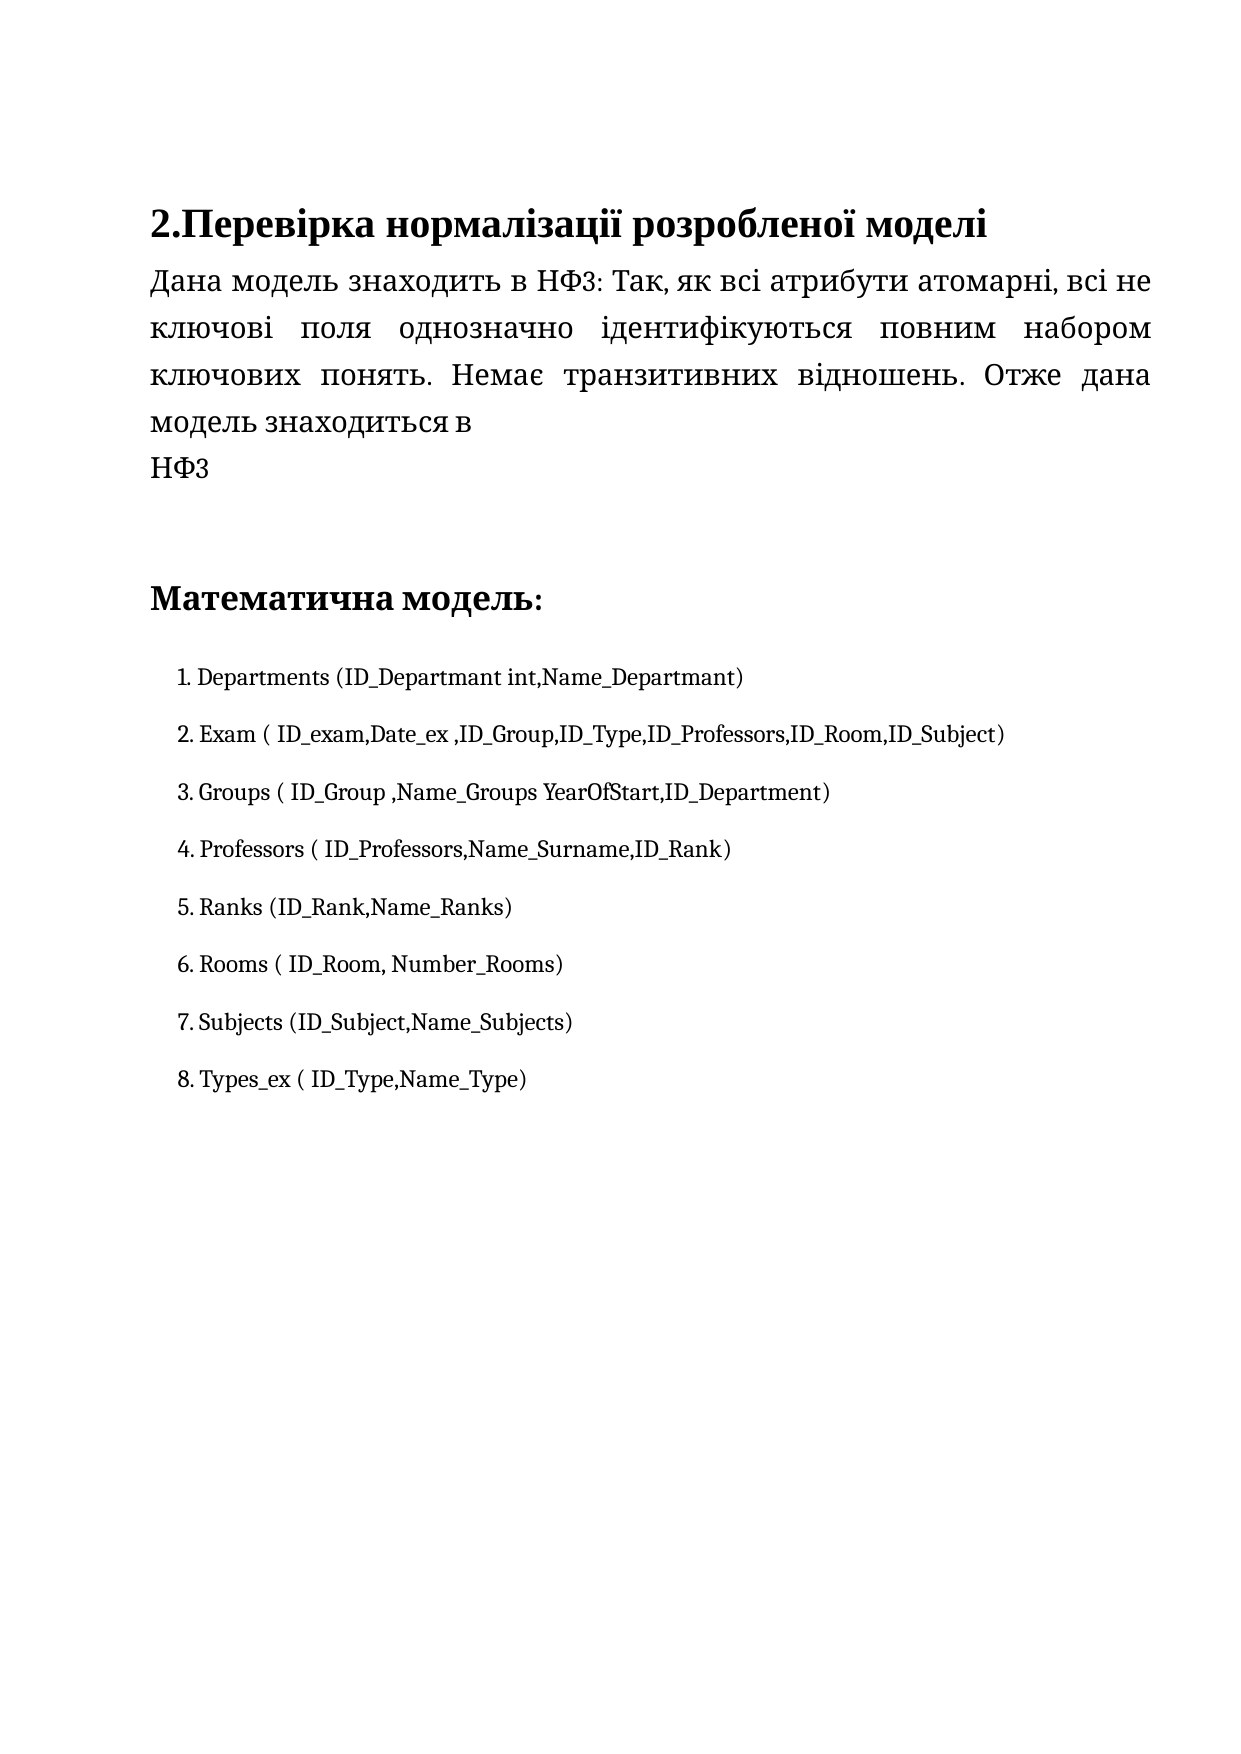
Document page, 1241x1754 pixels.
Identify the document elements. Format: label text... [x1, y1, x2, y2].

text 1. Departments (ID_Departmant int,Name_Departmant) [177, 662, 1152, 691]
text Математична модель: [150, 580, 1152, 618]
text Дана модель знаходить в НФ3: Так, як всі атрибути атомарні, всі не ключові поля однозначно ідентифікуються повним набором ключових понять. Немає транзитивних відношень. Отже дана модель знаходиться в [150, 265, 1152, 439]
text НФ3 [150, 453, 1152, 486]
text 2. Exam ( ID_exam,Date_ex ,ID_Group,ID_Type,ID_Professors,ID_Room,ID_Subject) [177, 720, 1152, 749]
text 5. Ranks (ID_Rank,Name_Ranks) [177, 892, 1152, 921]
text 3. Groups ( ID_Group ,Name_Groups YearOfStart,ID_Department) [177, 777, 1152, 806]
text 6. Rooms ( ID_Room, Number_Rooms) [177, 950, 1152, 979]
text 4. Professors ( ID_Professors,Name_Surname,ID_Rank) [177, 835, 1152, 864]
text 7. Subjects (ID_Subject,Name_Subjects) [177, 1007, 1152, 1036]
text 8. Types_ex ( ID_Type,Name_Type) [177, 1065, 1152, 1094]
text 2.Перевірка нормалізації розробленої моделі [150, 198, 1152, 246]
